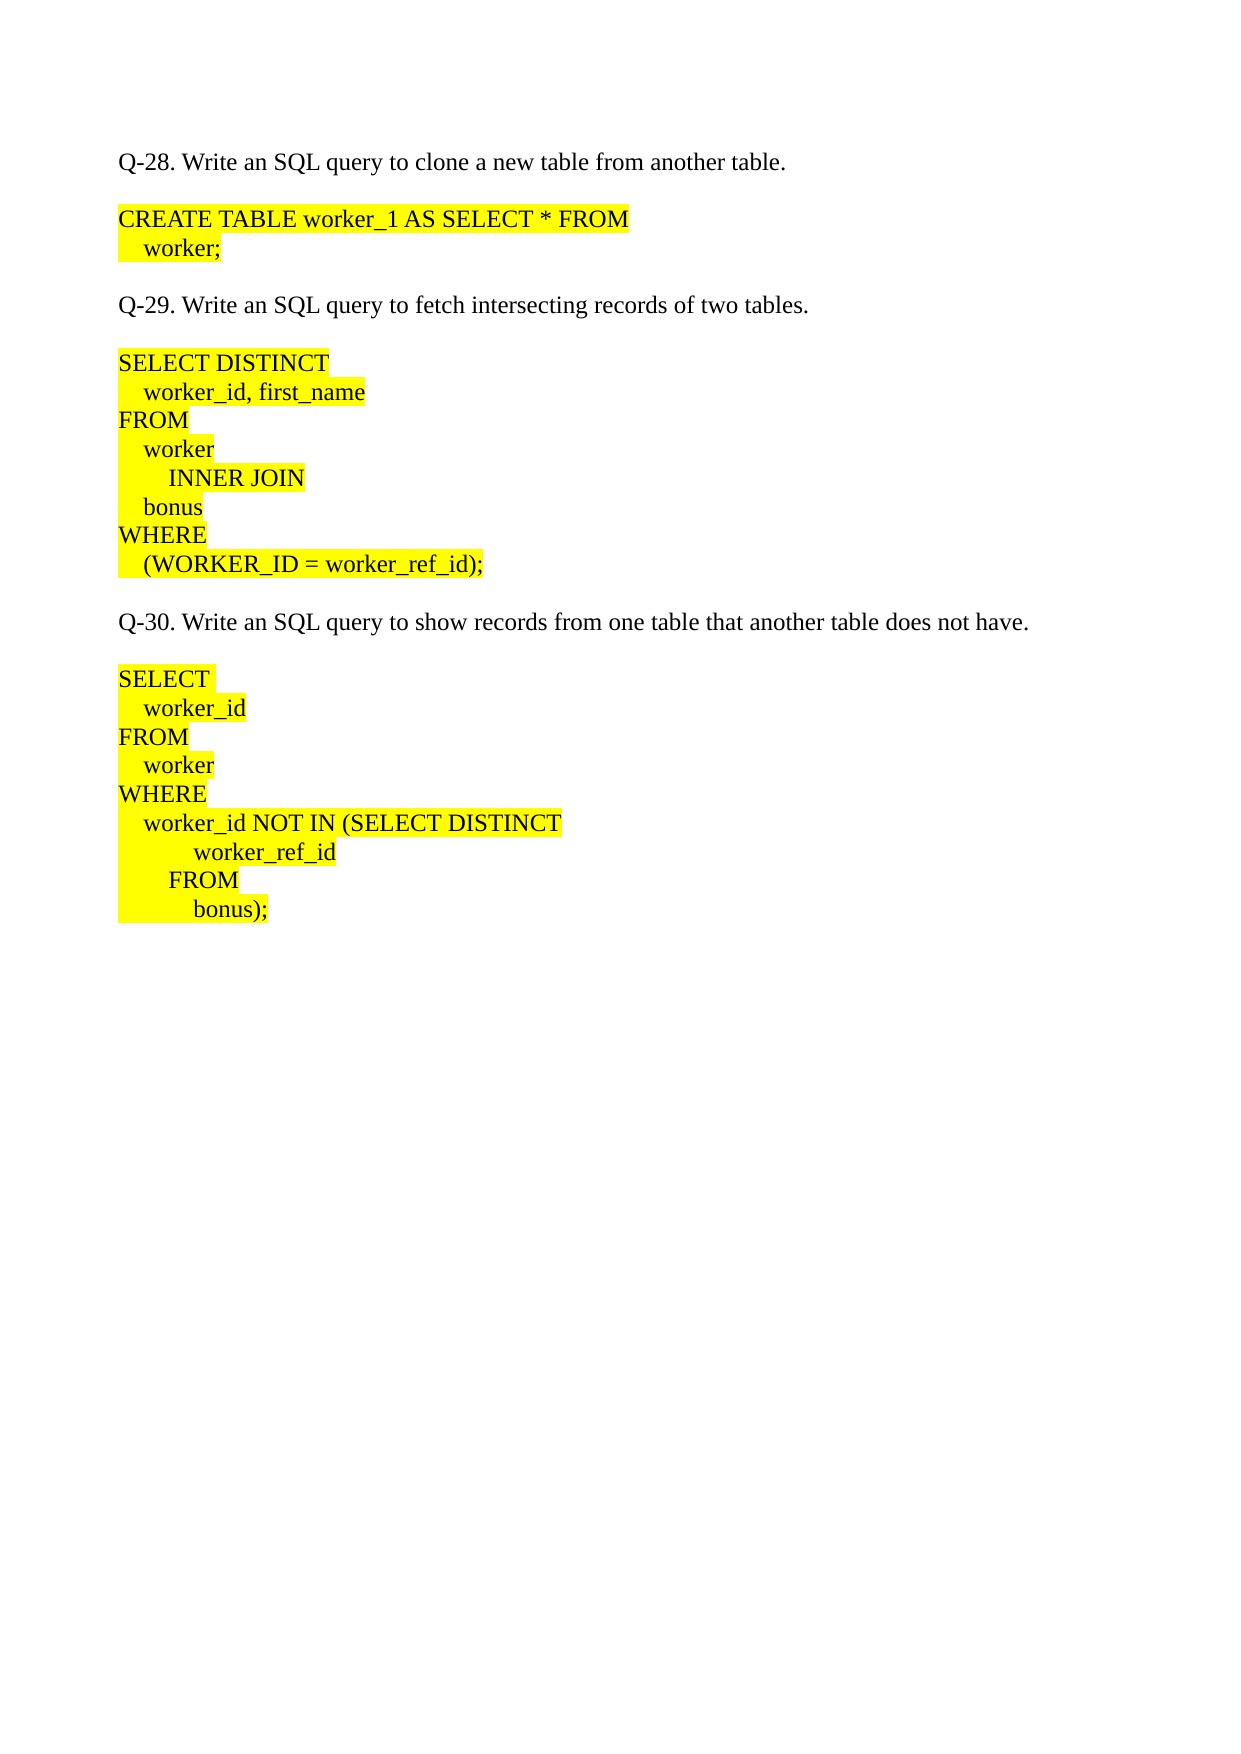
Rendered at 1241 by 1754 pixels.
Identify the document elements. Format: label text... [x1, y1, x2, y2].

text Q-29. Write an SQL query to fetch intersecting records of two tables. [118, 262, 1122, 319]
text CREATE TABLE worker_1 AS SELECT * FROM worker; [118, 204, 1122, 262]
text SELECT DISTINCT worker_id, first_name FROM worker INNER JOIN bonus WHERE (WORKER_ID = worker_ref_id); [118, 348, 1122, 578]
text Q-30. Write an SQL query to show records from one table that another table does not have. [118, 578, 1122, 636]
text SELECT worker_id FROM worker WHERE worker_id NOT IN (SELECT DISTINCT worker_ref_id FROM bonus); [118, 664, 1122, 923]
text Q-28. Write an SQL query to clone a new table from another table. [118, 118, 1122, 176]
